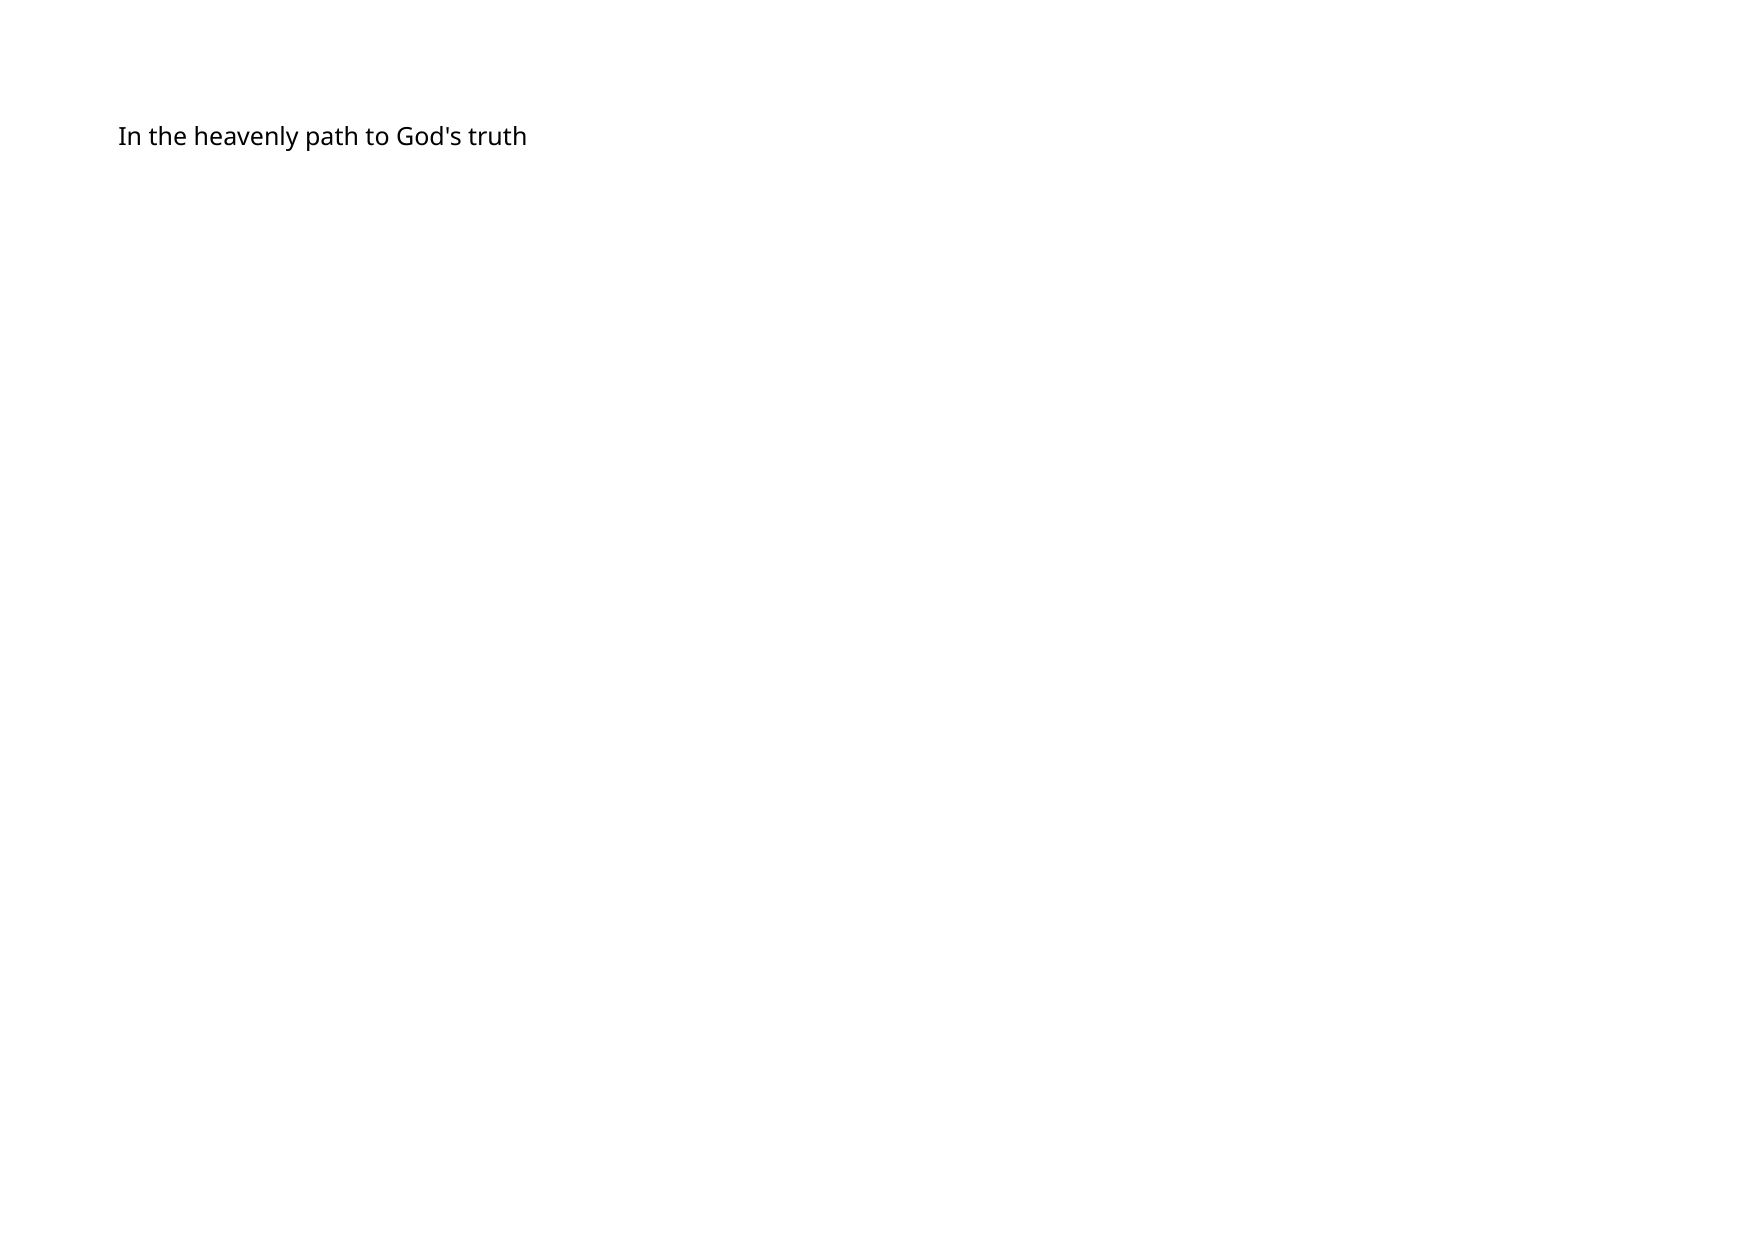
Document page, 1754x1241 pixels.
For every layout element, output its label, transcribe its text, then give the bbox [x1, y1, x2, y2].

text In the heavenly path to God's truth [118, 118, 877, 152]
